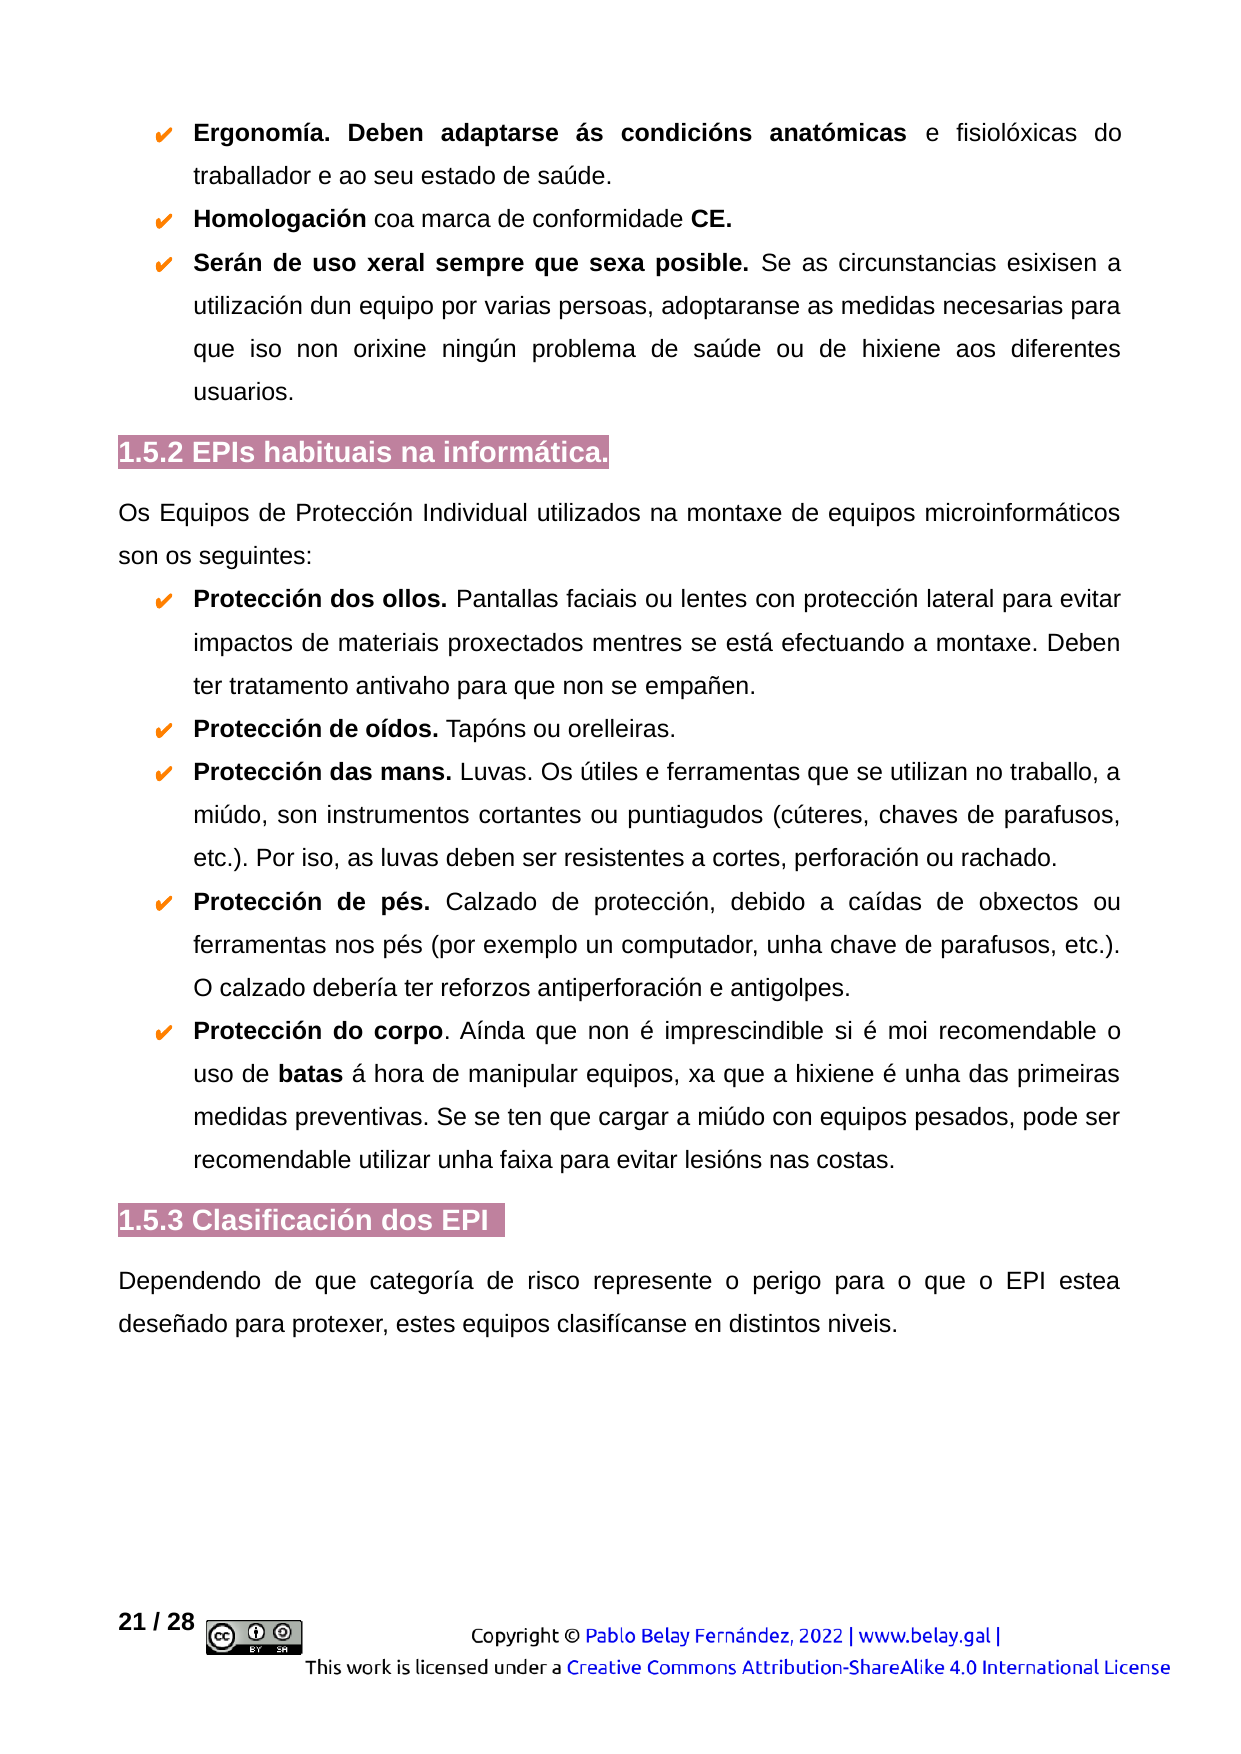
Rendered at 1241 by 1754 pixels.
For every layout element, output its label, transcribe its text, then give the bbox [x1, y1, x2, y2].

text Os Equipos de Protección Individual utilizados na montaxe de equipos microinformáticos son os seguintes: [118, 498, 1122, 570]
text Dependendo de que categoría de risco represente o perigo para o que o EPI estea deseñado para protexer, estes equipos clasifícanse en distintos niveis. [118, 1266, 1122, 1338]
list Ergonomía. Deben adaptarse ás condicións anatómicas e fisiolóxicas do traballador e ao seu estado de saúde. [156, 118, 1122, 190]
list Homologación coa marca de conformidade CE. [156, 204, 1122, 233]
list Protección de oídos. Tapóns ou orelleiras. [156, 714, 1122, 743]
list Serán de uso xeral sempre que sexa posible. Se as circunstancias esixisen a utilización dun equipo por varias persoas, adoptaranse as medidas necesarias para que iso non orixine ningún problema de saúde ou de hixiene aos diferentes usuarios. [156, 248, 1122, 406]
list Protección de pés. Calzado de protección, debido a caídas de obxectos ou ferramentas nos pés (por exemplo un computador, unha chave de parafusos, etc.). O calzado debería ter reforzos antiperforación e antigolpes. [156, 886, 1122, 1002]
subtitle 1.5.2 EPIs habituais na informática. [609, 435, 1122, 469]
list Protección do corpo. Aínda que non é imprescindible si é moi recomendable o uso de batas á hora de manipular equipos, xa que a hixiene é unha das primeiras medidas preventivas. Se se ten que cargar a miúdo con equipos pesados, pode ser recomendable utilizar unha faixa para evitar lesións nas costas. [156, 1016, 1122, 1174]
subtitle 1.5.3 Clasificación dos EPI [505, 1203, 1122, 1237]
list Protección dos ollos. Pantallas faciais ou lentes con protección lateral para evitar impactos de materiais proxectados mentres se está efectuando a montaxe. Deben ter tratamento antivaho para que non se empañen. [156, 584, 1122, 699]
list Protección das mans. Luvas. Os útiles e ferramentas que se utilizan no traballo, a miúdo, son instrumentos cortantes ou puntiagudos (cúteres, chaves de parafusos, etc.). Por iso, as luvas deben ser resistentes a cortes, perforación ou rachado. [156, 757, 1122, 872]
picture [200, 1604, 1205, 1690]
